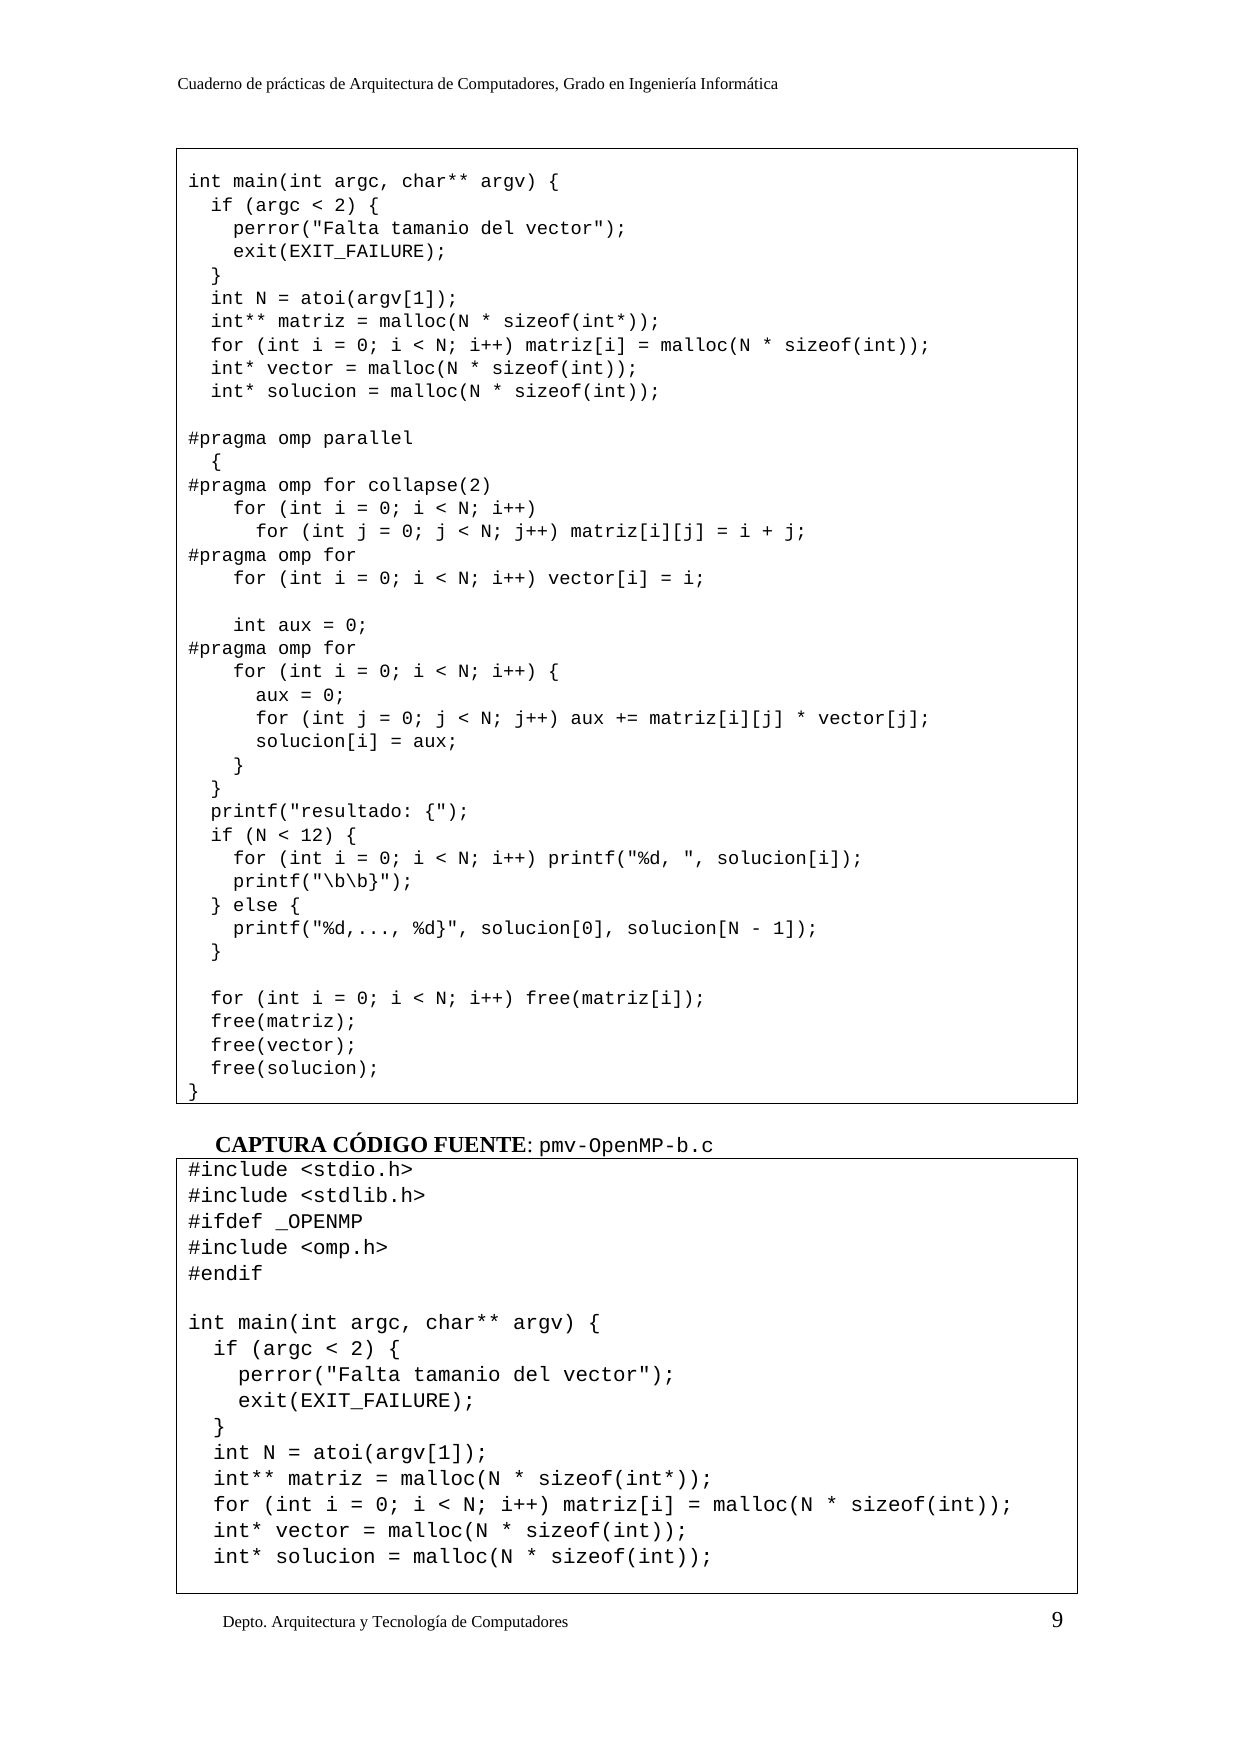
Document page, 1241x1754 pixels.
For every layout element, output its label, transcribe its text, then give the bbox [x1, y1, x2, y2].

table_header #include <stdio.h> #include <stdlib.h> #ifdef _OPENMP #include <omp.h> #endif int main(int argc, char** argv) { if (argc < 2) { perror("Falta tamanio del vector"); exit(EXIT_FAILURE); } int N = atoi(argv[1]); int** matriz = malloc(N * sizeof(int*)); for (int i = 0; i < N; i++) matriz[i] = malloc(N * sizeof(int)); int* vector = malloc(N * sizeof(int)); int* solucion = malloc(N * sizeof(int)); [177, 1159, 1077, 1593]
table_header int main(int argc, char** argv) { if (argc < 2) { perror("Falta tamanio del vector"); exit(EXIT_FAILURE); } int N = atoi(argv[1]); int** matriz = malloc(N * sizeof(int*)); for (int i = 0; i < N; i++) matriz[i] = malloc(N * sizeof(int)); int* vector = malloc(N * sizeof(int)); int* solucion = malloc(N * sizeof(int)); #pragma omp parallel { #pragma omp for collapse(2) for (int i = 0; i < N; i++) for (int j = 0; j < N; j++) matriz[i][j] = i + j; #pragma omp for for (int i = 0; i < N; i++) vector[i] = i; int aux = 0; #pragma omp for for (int i = 0; i < N; i++) { aux = 0; for (int j = 0; j < N; j++) aux += matriz[i][j] * vector[j]; solucion[i] = aux; } } printf("resultado: {"); if (N < 12) { for (int i = 0; i < N; i++) printf("%d, ", solucion[i]); printf("\b\b}"); } else { printf("%d,..., %d}", solucion[0], solucion[N - 1]); } for (int i = 0; i < N; i++) free(matriz[i]); free(matriz); free(vector); free(solucion); } [177, 149, 1077, 1103]
text CAPTURA CÓDIGO FUENTE: pmv-OpenMP-b.c [215, 1131, 1063, 1158]
